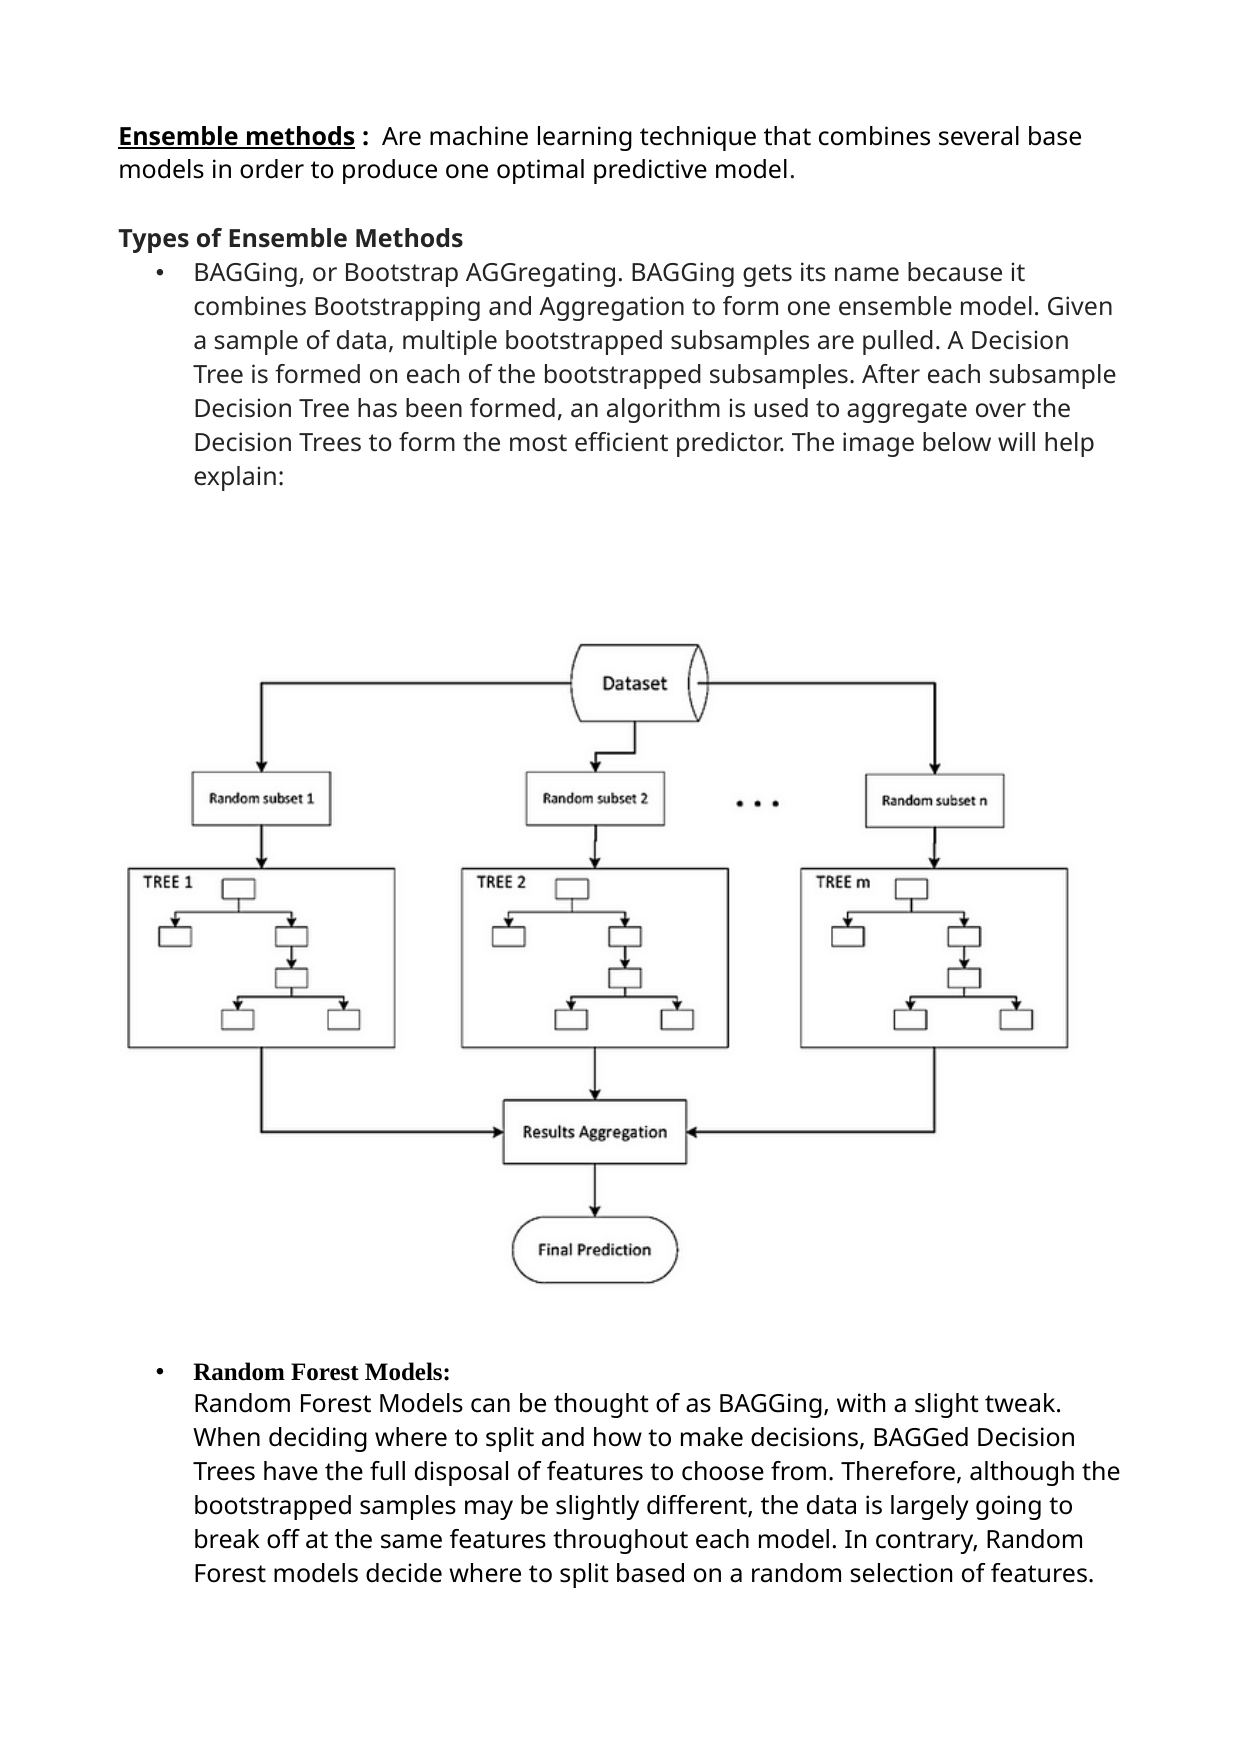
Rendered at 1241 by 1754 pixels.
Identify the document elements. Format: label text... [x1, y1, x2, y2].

list Random Forest Models: [156, 1357, 1122, 1385]
picture [109, 613, 1131, 1299]
text Ensemble methods : Are machine learning technique that combines several base models in order to produce one optimal predictive model. [118, 118, 1122, 186]
list Random Forest Models can be thought of as BAGGing, with a slight tweak. When deciding where to split and how to make decisions, BAGGed Decision Trees have the full disposal of features to choose from. Therefore, although the bootstrapped samples may be slightly different, the data is largely going to break off at the same features throughout each model. In contrary, Random Forest models decide where to split based on a random selection of features. [156, 1385, 1122, 1590]
list BAGGing, or Bootstrap AGGregating. BAGGing gets its name because it combines Bootstrapping and Aggregation to form one ensemble model. Given a sample of data, multiple bootstrapped subsamples are pulled. A Decision Tree is formed on each of the bootstrapped subsamples. After each subsample Decision Tree has been formed, an algorithm is used to aggregate over the Decision Trees to form the most efficient predictor. The image below will help explain: [156, 254, 1122, 493]
text Types of Ensemble Methods [118, 220, 1122, 254]
